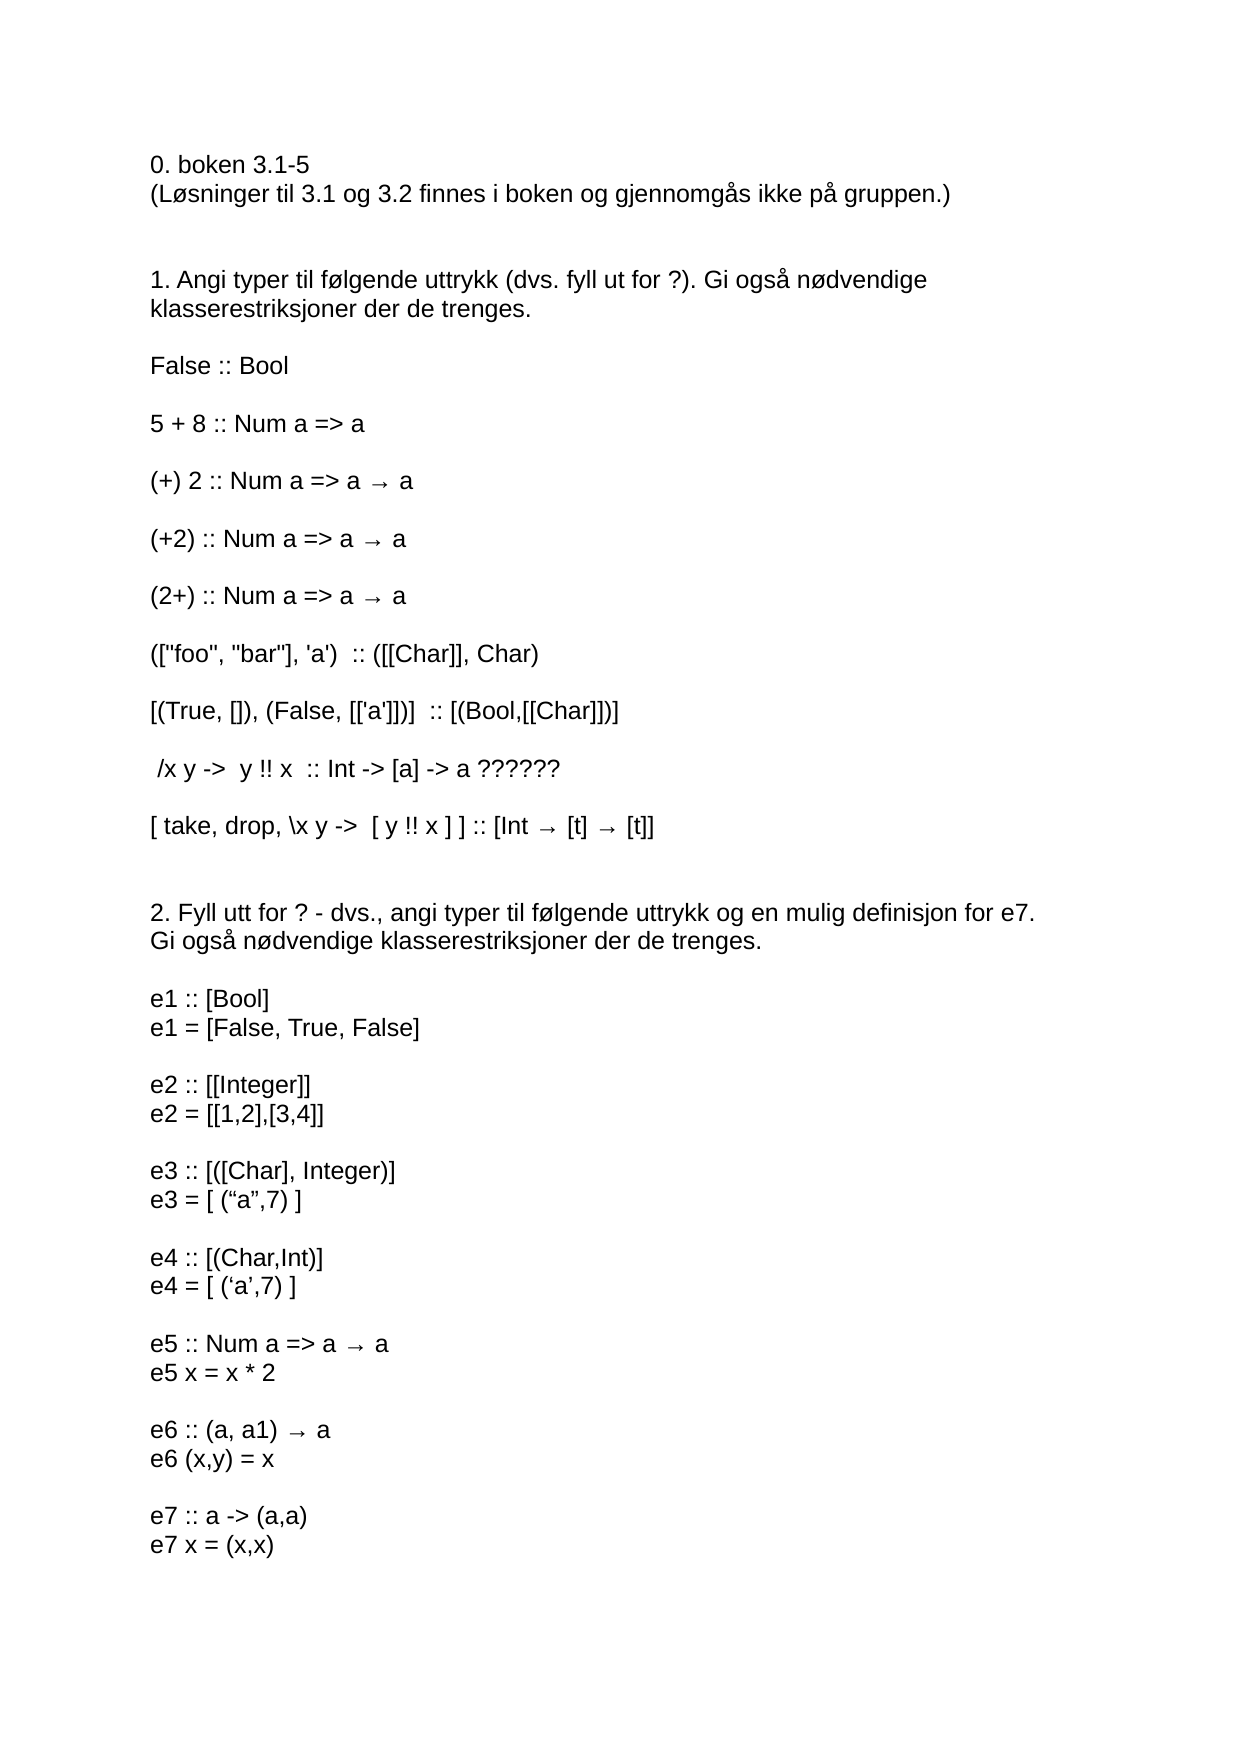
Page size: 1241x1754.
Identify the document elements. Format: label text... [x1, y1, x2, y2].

text e7 :: a -> (a,a) [150, 1501, 1090, 1530]
text (+) 2 :: Num a => a → a [150, 466, 1090, 495]
text 0. boken 3.1-5 [150, 150, 1090, 179]
text e2 = [[1,2],[3,4]] [150, 1099, 1090, 1127]
text 1. Angi typer til følgende uttrykk (dvs. fyll ut for ?). Gi også nødvendige klasserestriksjoner der de trenges. [150, 265, 1090, 322]
text e4 = [ (‘a’,7) ] [150, 1271, 1090, 1300]
text e1 :: [Bool] [150, 984, 1090, 1012]
text /x y -> y !! x :: Int -> [a] -> a ?????? [150, 754, 1090, 782]
text (2+) :: Num a => a → a [150, 581, 1090, 610]
text e5 :: Num a => a → a [150, 1329, 1090, 1357]
text e3 :: [([Char], Integer)] [150, 1156, 1090, 1185]
text e7 x = (x,x) [150, 1530, 1090, 1559]
text e2 :: [[Integer]] [150, 1070, 1090, 1099]
text [(True, []), (False, [['a']])] :: [(Bool,[[Char]])] [150, 696, 1090, 725]
text e1 = [False, True, False] [150, 1012, 1090, 1041]
text e5 x = x * 2 [150, 1357, 1090, 1386]
text e3 = [ (“a”,7) ] [150, 1185, 1090, 1214]
text 5 + 8 :: Num a => a [150, 409, 1090, 437]
text (Løsninger til 3.1 og 3.2 finnes i boken og gjennomgås ikke på gruppen.) [150, 179, 1090, 207]
text e4 :: [(Char,Int)] [150, 1242, 1090, 1271]
text e6 :: (a, a1) → a [150, 1415, 1090, 1444]
text (+2) :: Num a => a → a [150, 524, 1090, 552]
text Gi også nødvendige klasserestriksjoner der de trenges. [150, 926, 1090, 955]
text False :: Bool [150, 351, 1090, 380]
text [ take, drop, \x y -> [ y !! x ] ] :: [Int → [t] → [t]] [150, 811, 1090, 840]
text 2. Fyll utt for ? - dvs., angi typer til følgende uttrykk og en mulig definisjon for e7. [150, 897, 1090, 926]
text e6 (x,y) = x [150, 1444, 1090, 1472]
text (["foo", "bar"], 'a') :: ([[Char]], Char) [150, 639, 1090, 667]
